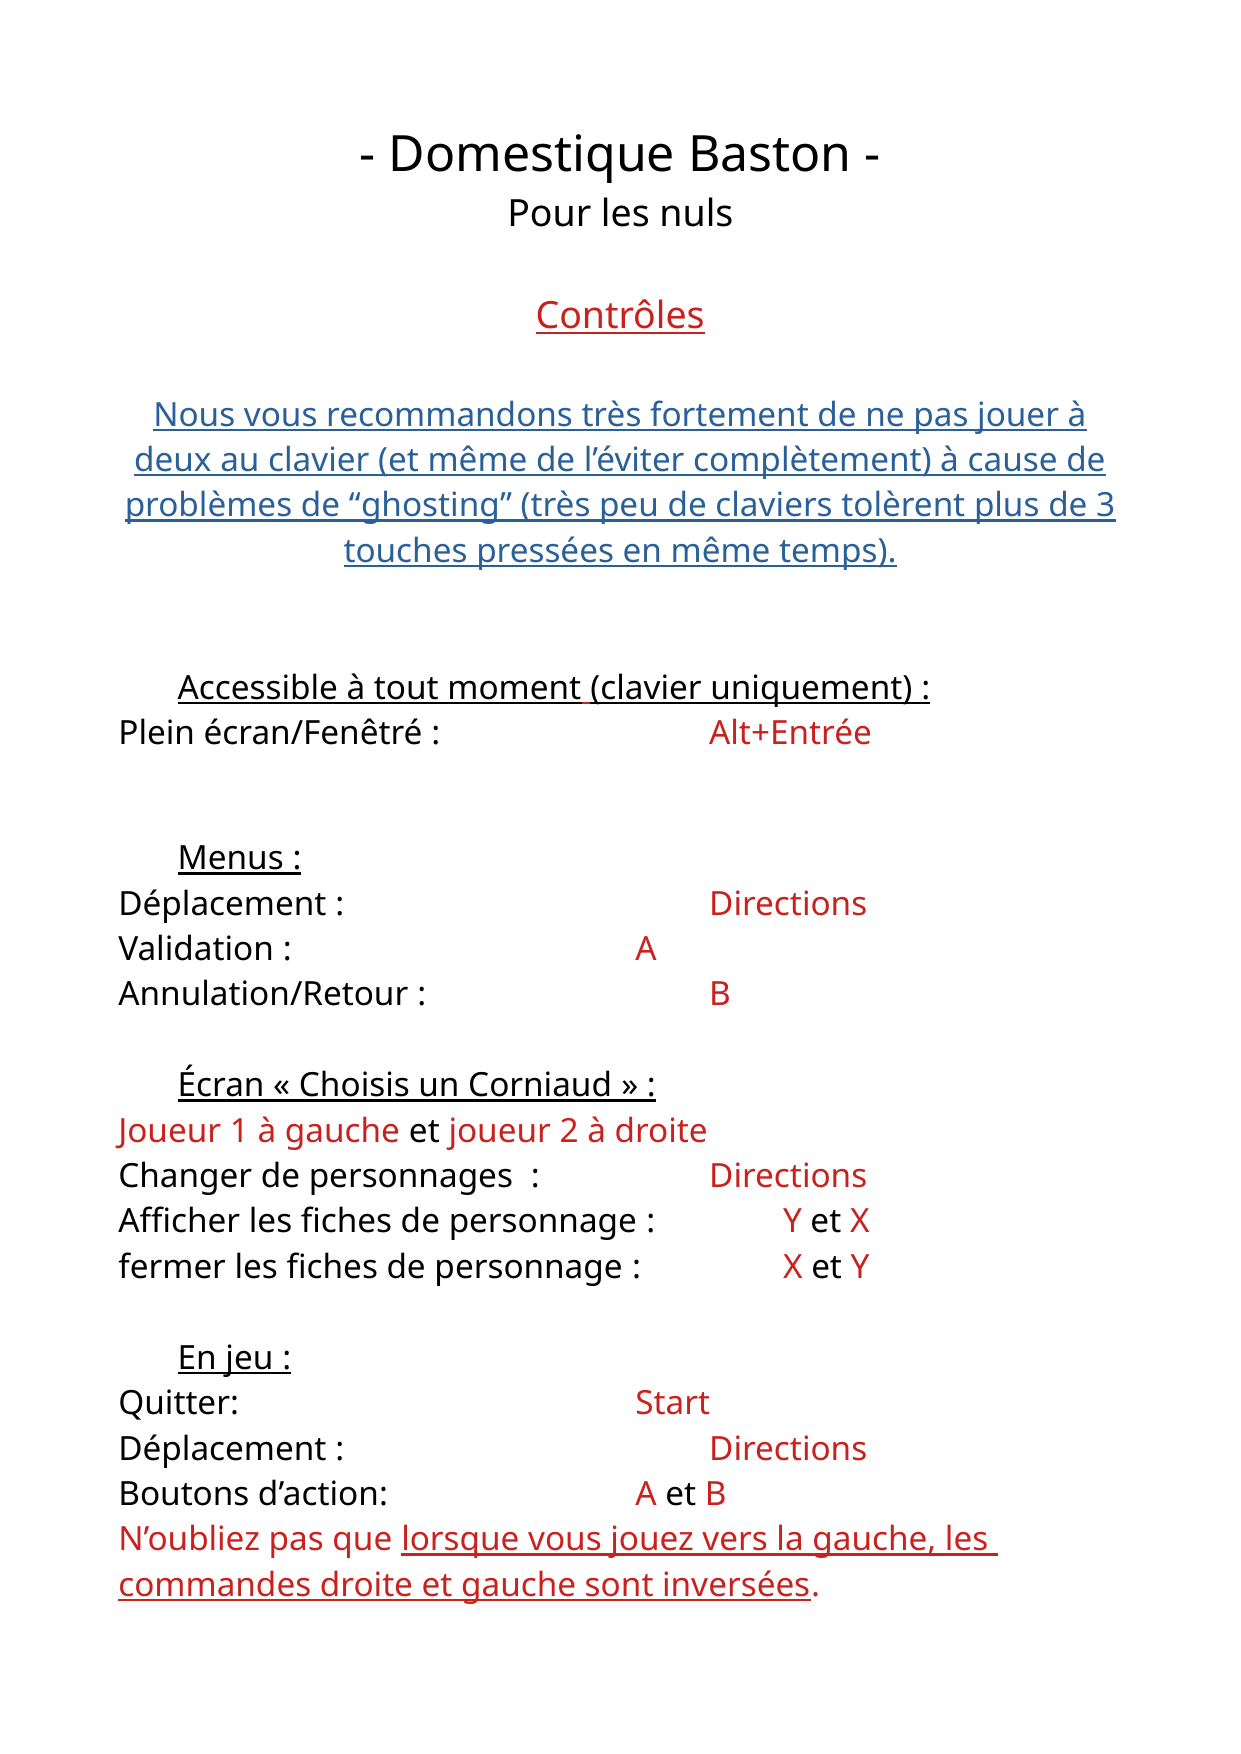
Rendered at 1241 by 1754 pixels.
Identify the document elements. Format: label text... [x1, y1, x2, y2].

text Déplacement : Directions [118, 879, 1122, 925]
text Boutons d’action: A et B [118, 1470, 1122, 1515]
text Afficher les fiches de personnage : Y et X [118, 1197, 1122, 1243]
text fermer les fiches de personnage : X et Y [118, 1243, 1122, 1288]
text Annulation/Retour : B [118, 970, 1122, 1016]
text N’oubliez pas que lorsque vous jouez vers la gauche, les commandes droite et gauche sont inversées. [118, 1515, 1122, 1606]
text Quitter: Start [118, 1379, 1122, 1424]
text Déplacement : Directions [118, 1424, 1122, 1470]
text Validation : A [118, 925, 1122, 970]
text Pour les nuls [118, 186, 1122, 237]
text - Domestique Baston - [118, 118, 1122, 186]
text Changer de personnages : Directions [118, 1152, 1122, 1197]
text Nous vous recommandons très fortement de ne pas jouer à deux au clavier (et même de l’éviter complètement) à cause de problèmes de “ghosting” (très peu de claviers tolèrent plus de 3 touches pressées en même temps). [118, 390, 1122, 572]
text Contrôles [118, 288, 1122, 339]
text En jeu : [118, 1333, 1122, 1379]
text Menus : [118, 834, 1122, 879]
text Accessible à tout moment (clavier uniquement) : [118, 664, 1122, 709]
text Joueur 1 à gauche et joueur 2 à droite [118, 1106, 1122, 1152]
text Plein écran/Fenêtré : Alt+Entrée [118, 709, 1122, 754]
text Écran « Choisis un Corniaud » : [118, 1061, 1122, 1106]
